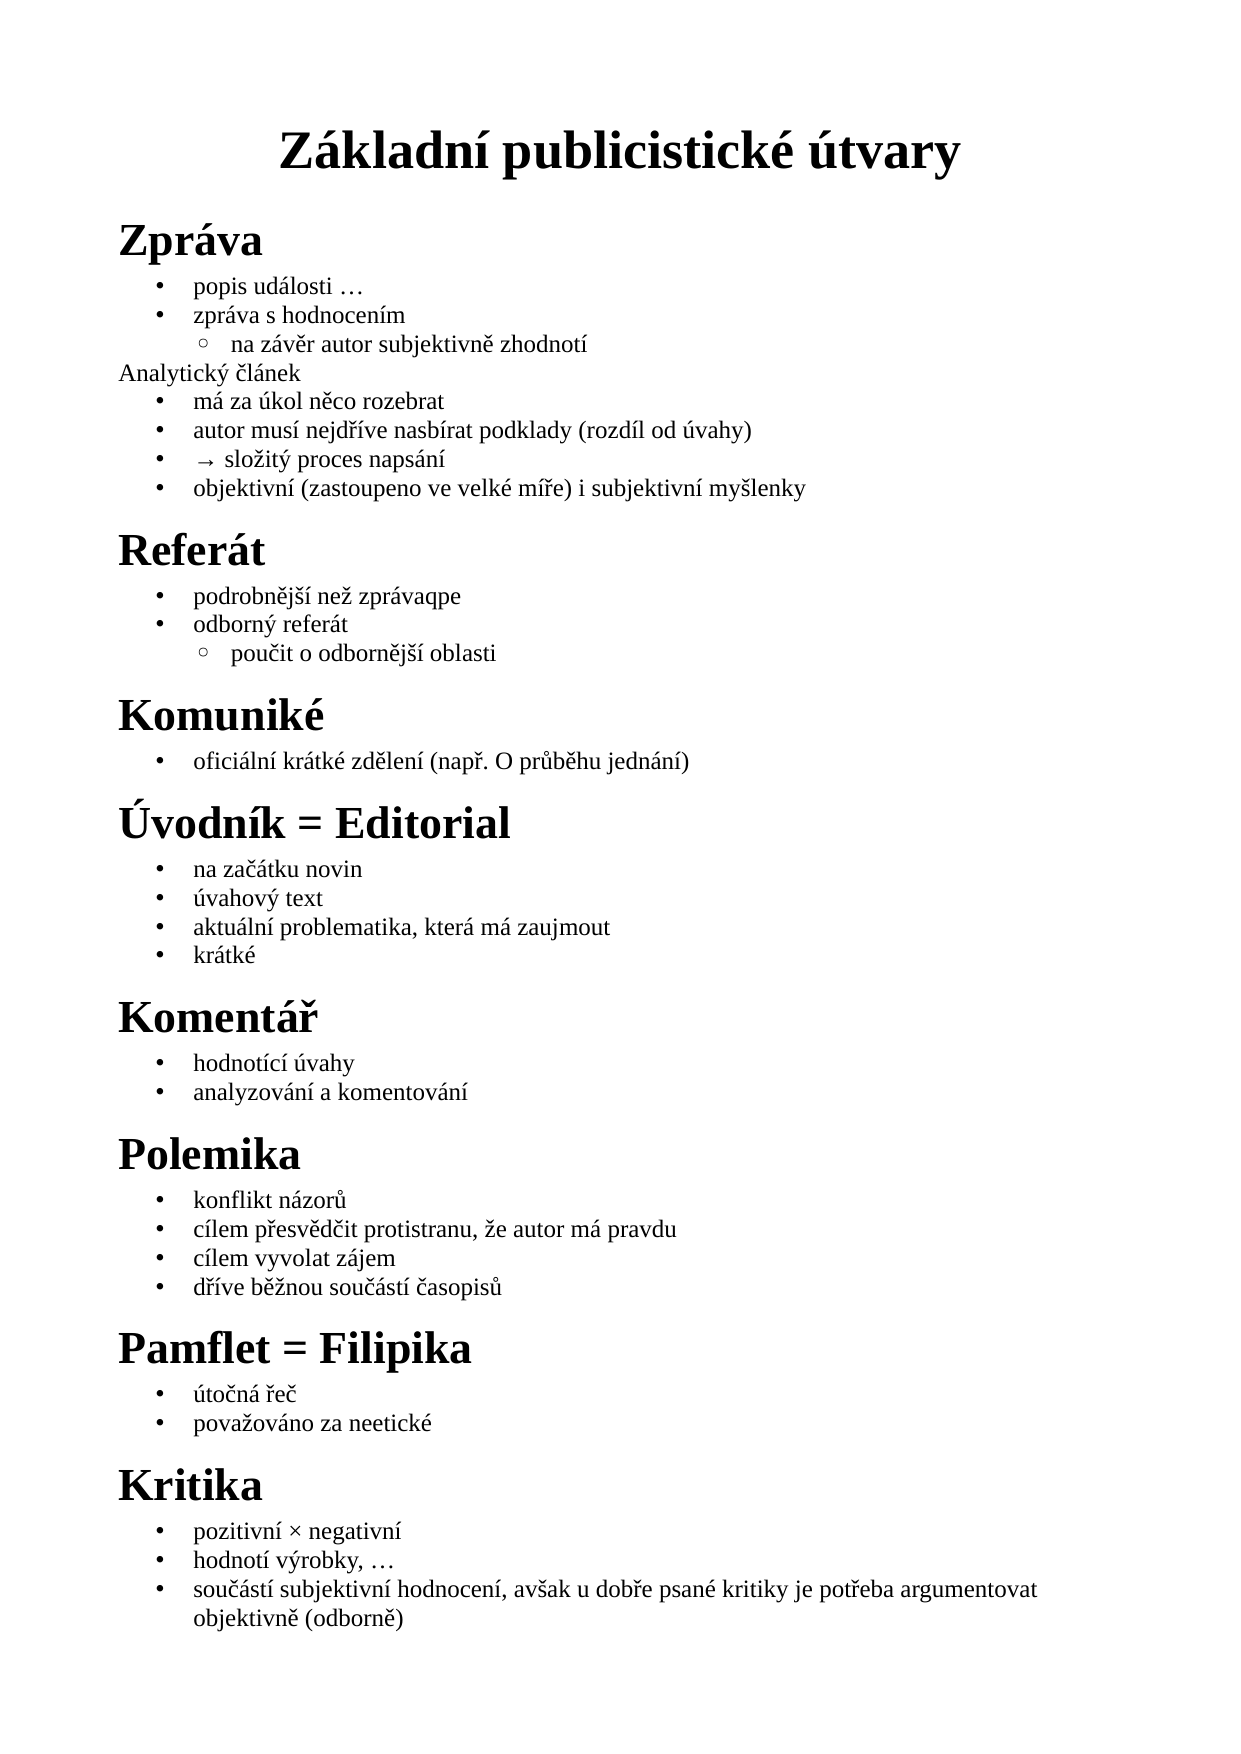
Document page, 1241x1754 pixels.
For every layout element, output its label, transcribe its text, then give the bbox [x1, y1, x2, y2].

list krátké [156, 941, 1122, 969]
text Polemika [118, 1127, 1122, 1179]
list cílem vyvolat zájem [156, 1243, 1122, 1272]
text Základní publicistické útvary [118, 118, 1122, 180]
list podrobnější než zprávaqpe [156, 581, 1122, 609]
list hodnotící úvahy [156, 1048, 1122, 1077]
text Kritika [118, 1458, 1122, 1510]
text Komentář [118, 990, 1122, 1043]
text Pamflet = Filipika [118, 1321, 1122, 1374]
list součástí subjektivní hodnocení, avšak u dobře psané kritiky je potřeba argumentovat objektivně (odborně) [156, 1574, 1122, 1631]
list útočná řeč [156, 1379, 1122, 1408]
list má za úkol něco rozebrat [156, 386, 1122, 415]
list konflikt názorů [156, 1185, 1122, 1214]
list aktuální problematika, která má zaujmout [156, 912, 1122, 941]
list považováno za neetické [156, 1408, 1122, 1437]
list objektivní (zastoupeno ve velké míře) i subjektivní myšlenky [156, 473, 1122, 501]
list na začátku novin [156, 854, 1122, 883]
text Komuniké [118, 688, 1122, 740]
list cílem přesvědčit protistranu, že autor má pravdu [156, 1214, 1122, 1243]
list zpráva s hodnocením [156, 300, 1122, 329]
list na závěr autor subjektivně zhodnotí [193, 329, 1122, 358]
list pozitivní × negativní [156, 1516, 1122, 1545]
list dříve běžnou součástí časopisů [156, 1272, 1122, 1300]
list oficiální krátké zdělení (např. O průběhu jednání) [156, 746, 1122, 775]
list poučit o odbornější oblasti [193, 638, 1122, 667]
text Analytický článek [118, 358, 1122, 386]
list úvahový text [156, 883, 1122, 912]
text Úvodník = Editorial [118, 796, 1122, 848]
list analyzování a komentování [156, 1077, 1122, 1106]
text Zpráva [118, 213, 1122, 266]
list hodnotí výrobky, … [156, 1545, 1122, 1574]
list odborný referát [156, 609, 1122, 638]
list autor musí nejdříve nasbírat podklady (rozdíl od úvahy) [156, 415, 1122, 444]
list → složitý proces napsání [156, 444, 1122, 473]
text Referát [118, 522, 1122, 575]
list popis události … [156, 271, 1122, 300]
